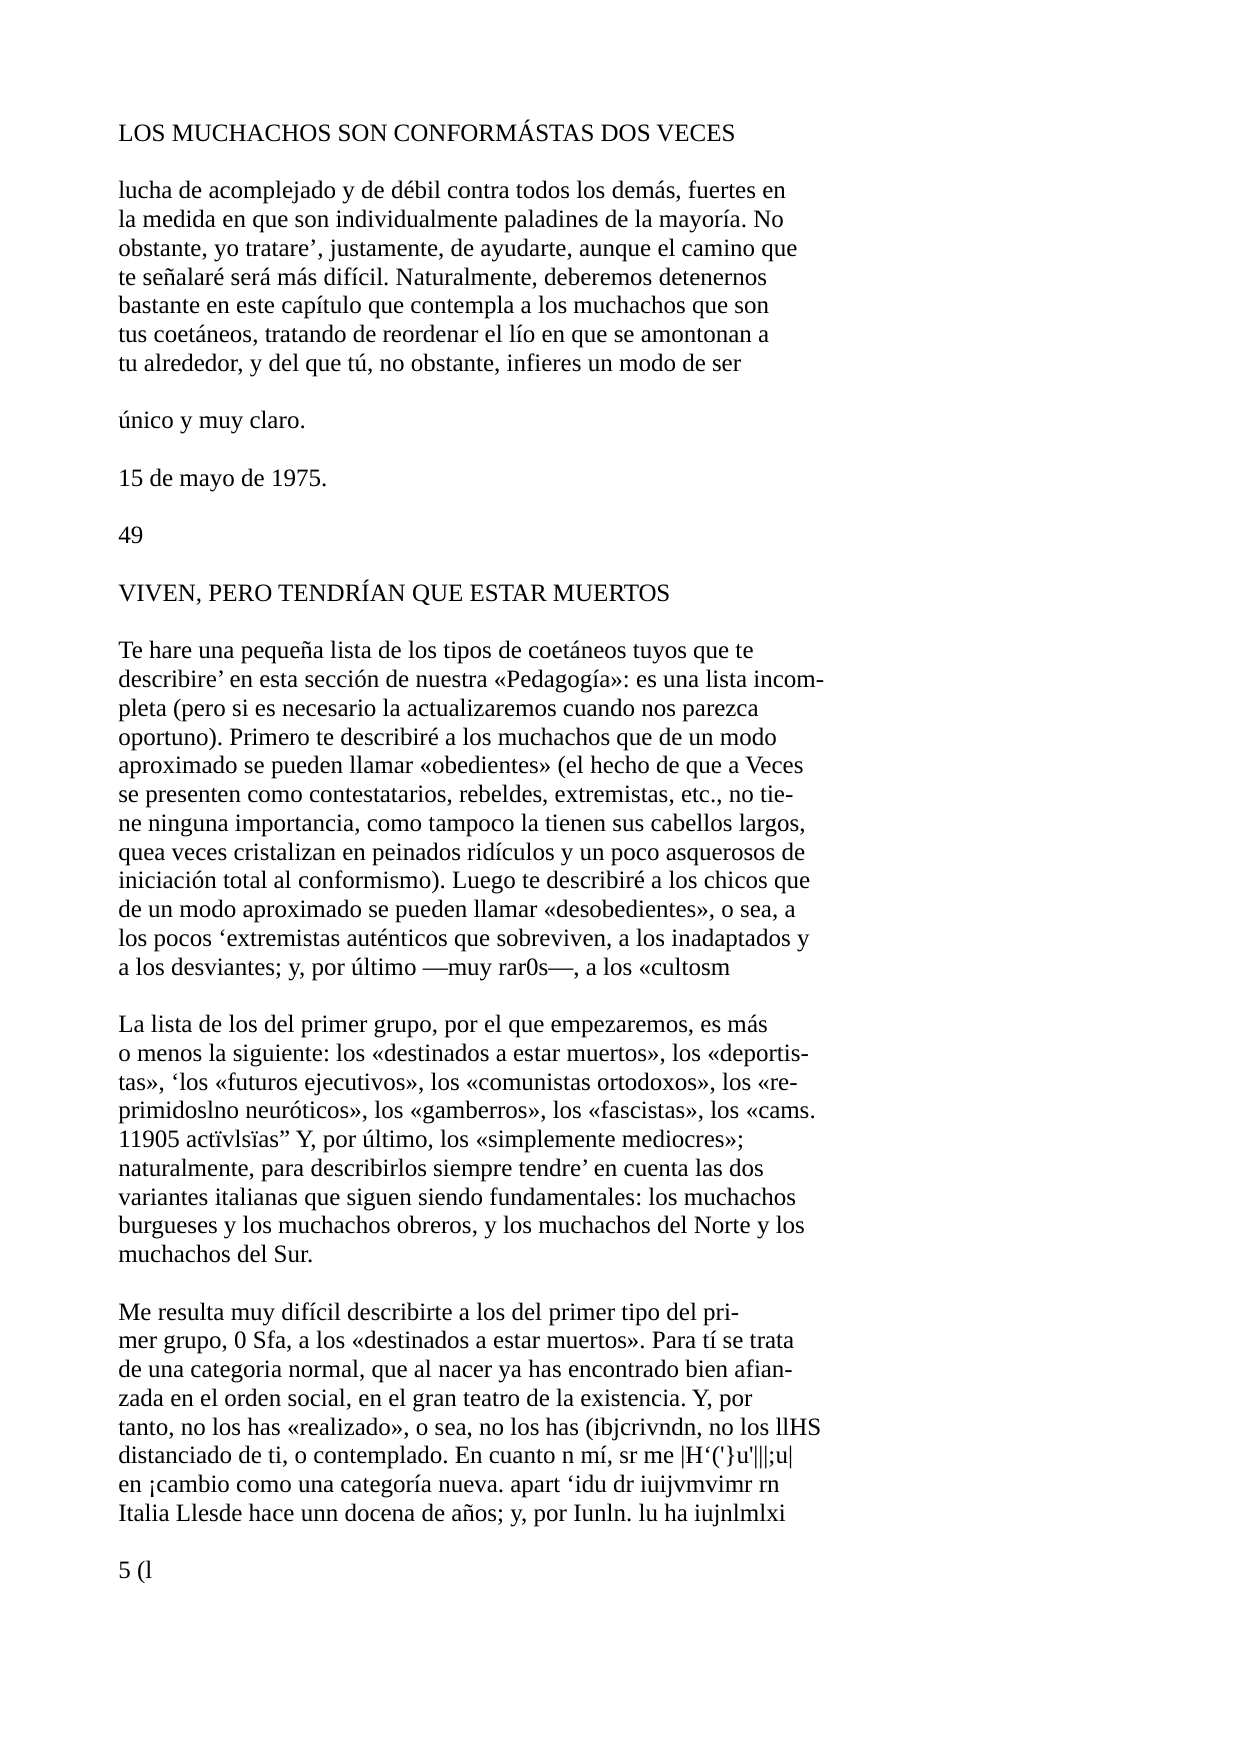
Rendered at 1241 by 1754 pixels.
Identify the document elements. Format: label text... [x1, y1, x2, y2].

text 11905 actïvlsïas” Y, por último, los «simplemente mediocres»; [118, 1124, 1122, 1153]
text tas», ‘los «futuros ejecutivos», los «comunistas ortodoxos», los «re- [118, 1067, 1122, 1096]
text quea veces cristalizan en peinados ridículos y un poco asquerosos de [118, 837, 1122, 866]
text 5 (l [118, 1556, 1122, 1584]
text Te hare una pequeña lista de los tipos de coetáneos tuyos que te [118, 636, 1122, 664]
text te señalaré será más difícil. Naturalmente, deberemos detenernos [118, 262, 1122, 291]
text se presenten como contestatarios, rebeldes, extremistas, etc., no tie- [118, 779, 1122, 808]
text oportuno). Primero te describiré a los muchachos que de un modo [118, 722, 1122, 751]
text primidoslno neuróticos», los «gamberros», los «fascistas», los «cams. [118, 1096, 1122, 1124]
text Italia Llesde hace unn docena de años; y, por Iunln. lu ha iujnlmlxi [118, 1498, 1122, 1527]
text mer grupo, 0 Sfa, a los «destinados a estar muertos». Para tí se trata [118, 1326, 1122, 1354]
text tu alrededor, y del que tú, no obstante, infieres un modo de ser [118, 348, 1122, 377]
text 15 de mayo de 1975. [118, 463, 1122, 492]
text aproximado se pueden llamar «obedientes» (el hecho de que a Veces [118, 751, 1122, 779]
text único y muy claro. [118, 406, 1122, 434]
text naturalmente, para describirlos siempre tendre’ en cuenta las dos [118, 1153, 1122, 1182]
text tus coetáneos, tratando de reordenar el lío en que se amontonan a [118, 319, 1122, 348]
text la medida en que son individualmente paladines de la mayoría. No [118, 204, 1122, 233]
text lucha de acomplejado y de débil contra todos los demás, fuertes en [118, 176, 1122, 204]
text zada en el orden social, en el gran teatro de la existencia. Y, por [118, 1383, 1122, 1412]
text bastante en este capítulo que contempla a los muchachos que son [118, 291, 1122, 319]
text muchachos del Sur. [118, 1239, 1122, 1268]
text de un modo aproximado se pueden llamar «desobedientes», o sea, a [118, 894, 1122, 923]
text a los desviantes; y, por último —muy rar0s—, a los «cultosm [118, 952, 1122, 981]
text variantes italianas que siguen siendo fundamentales: los muchachos [118, 1182, 1122, 1211]
text los pocos ‘extremistas auténticos que sobreviven, a los inadaptados y [118, 923, 1122, 952]
text tanto, no los has «realizado», o sea, no los has (ibjcrivndn, no los llHS [118, 1412, 1122, 1441]
text LOS MUCHACHOS SON CONFORMÁSTAS DOS VECES [118, 118, 1122, 147]
text pleta (pero si es necesario la actualizaremos cuando nos parezca [118, 693, 1122, 722]
text describire’ en esta sección de nuestra «Pedagogía»: es una lista incom- [118, 664, 1122, 693]
text o menos la siguiente: los «destinados a estar muertos», los «deportis- [118, 1038, 1122, 1067]
text La lista de los del primer grupo, por el que empezaremos, es más [118, 1009, 1122, 1038]
text distanciado de ti, o contemplado. En cuanto n mí, sr me |H‘('}u'|||;u| [118, 1441, 1122, 1469]
text obstante, yo tratare’, justamente, de ayudarte, aunque el camino que [118, 233, 1122, 262]
text iniciación total al conformismo). Luego te describiré a los chicos que [118, 866, 1122, 894]
text burgueses y los muchachos obreros, y los muchachos del Norte y los [118, 1211, 1122, 1239]
text en ¡cambio como una categoría nueva. apart ‘idu dr iuijvmvimr rn [118, 1469, 1122, 1498]
text VIVEN, PERO TENDRÍAN QUE ESTAR MUERTOS [118, 578, 1122, 607]
text Me resulta muy difícil describirte a los del primer tipo del pri- [118, 1297, 1122, 1326]
text de una categoria normal, que al nacer ya has encontrado bien afian- [118, 1354, 1122, 1383]
text ne ninguna importancia, como tampoco la tienen sus cabellos largos, [118, 808, 1122, 837]
text 49 [118, 521, 1122, 549]
